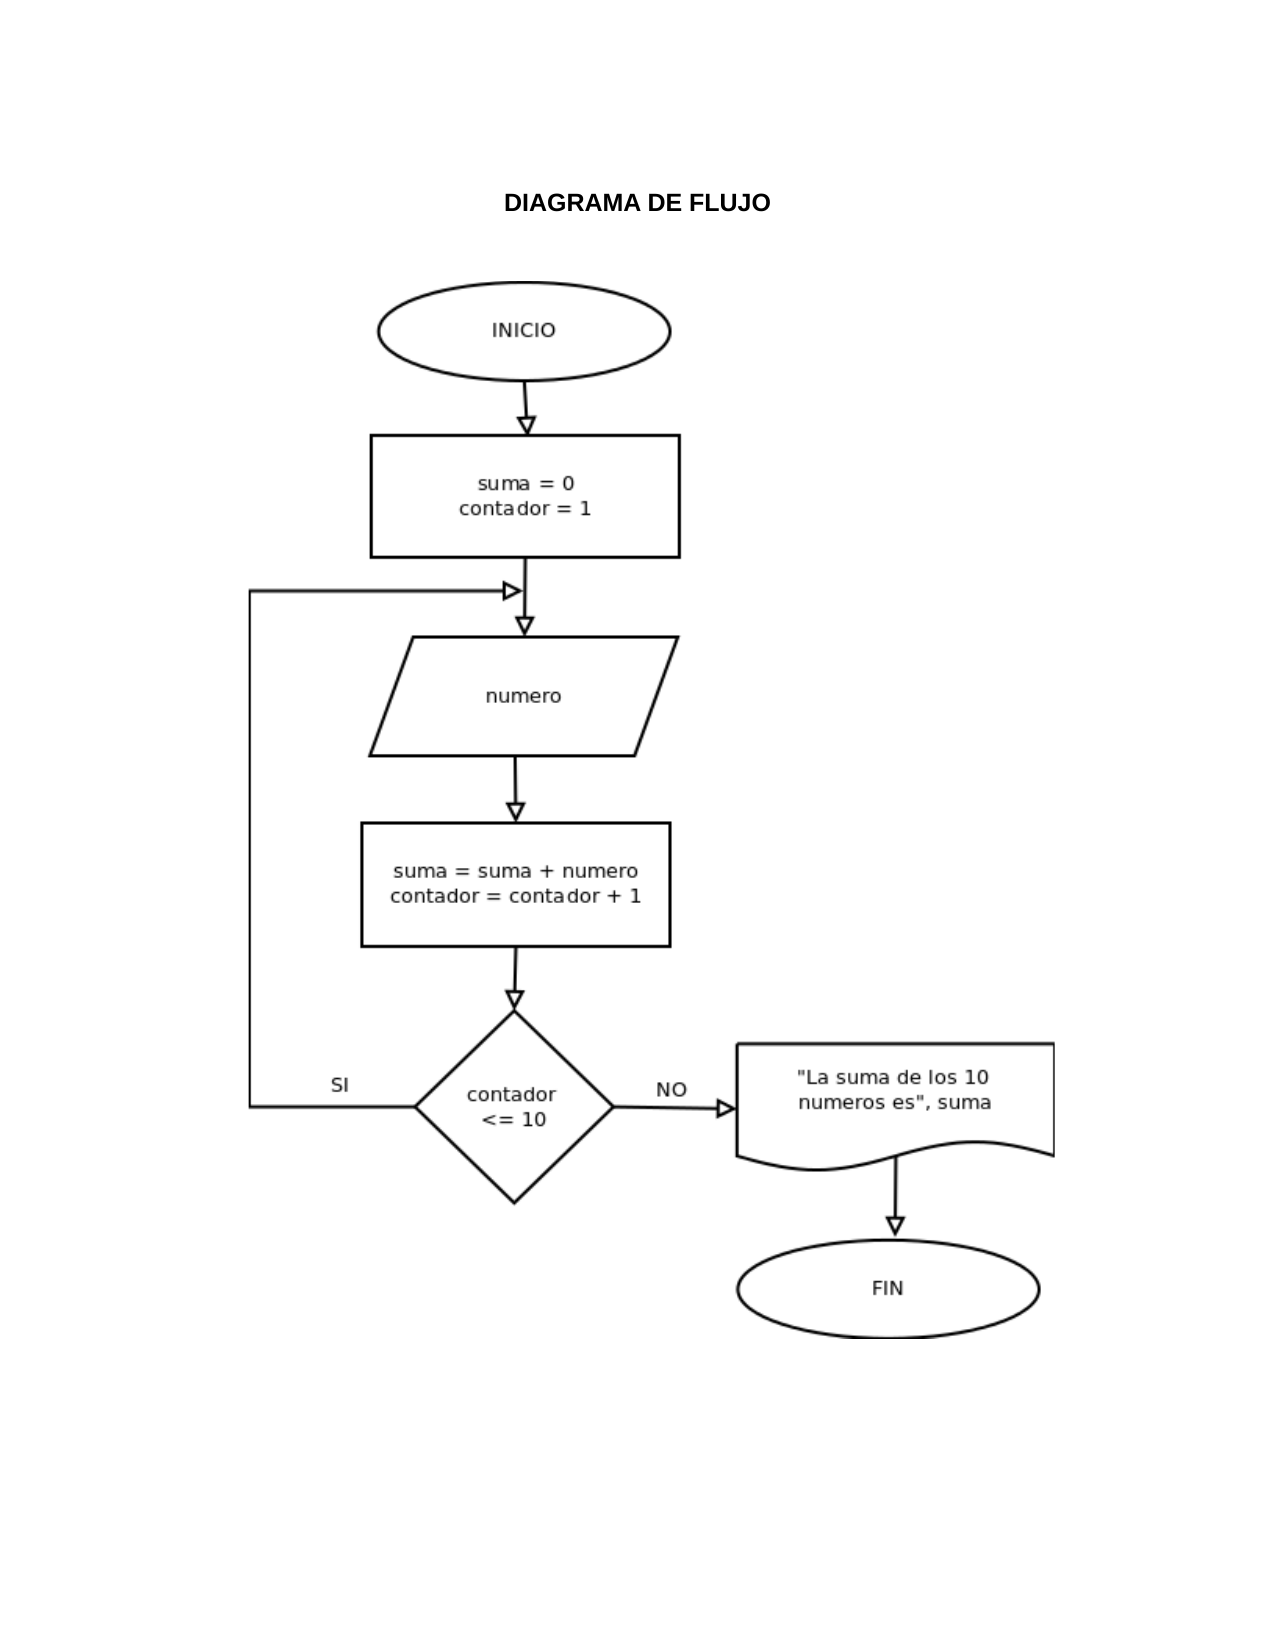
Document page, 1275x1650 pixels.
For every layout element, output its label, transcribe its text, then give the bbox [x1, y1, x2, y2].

text DIAGRAMA DE FLUJO [118, 187, 1157, 216]
picture [248, 281, 1055, 1339]
